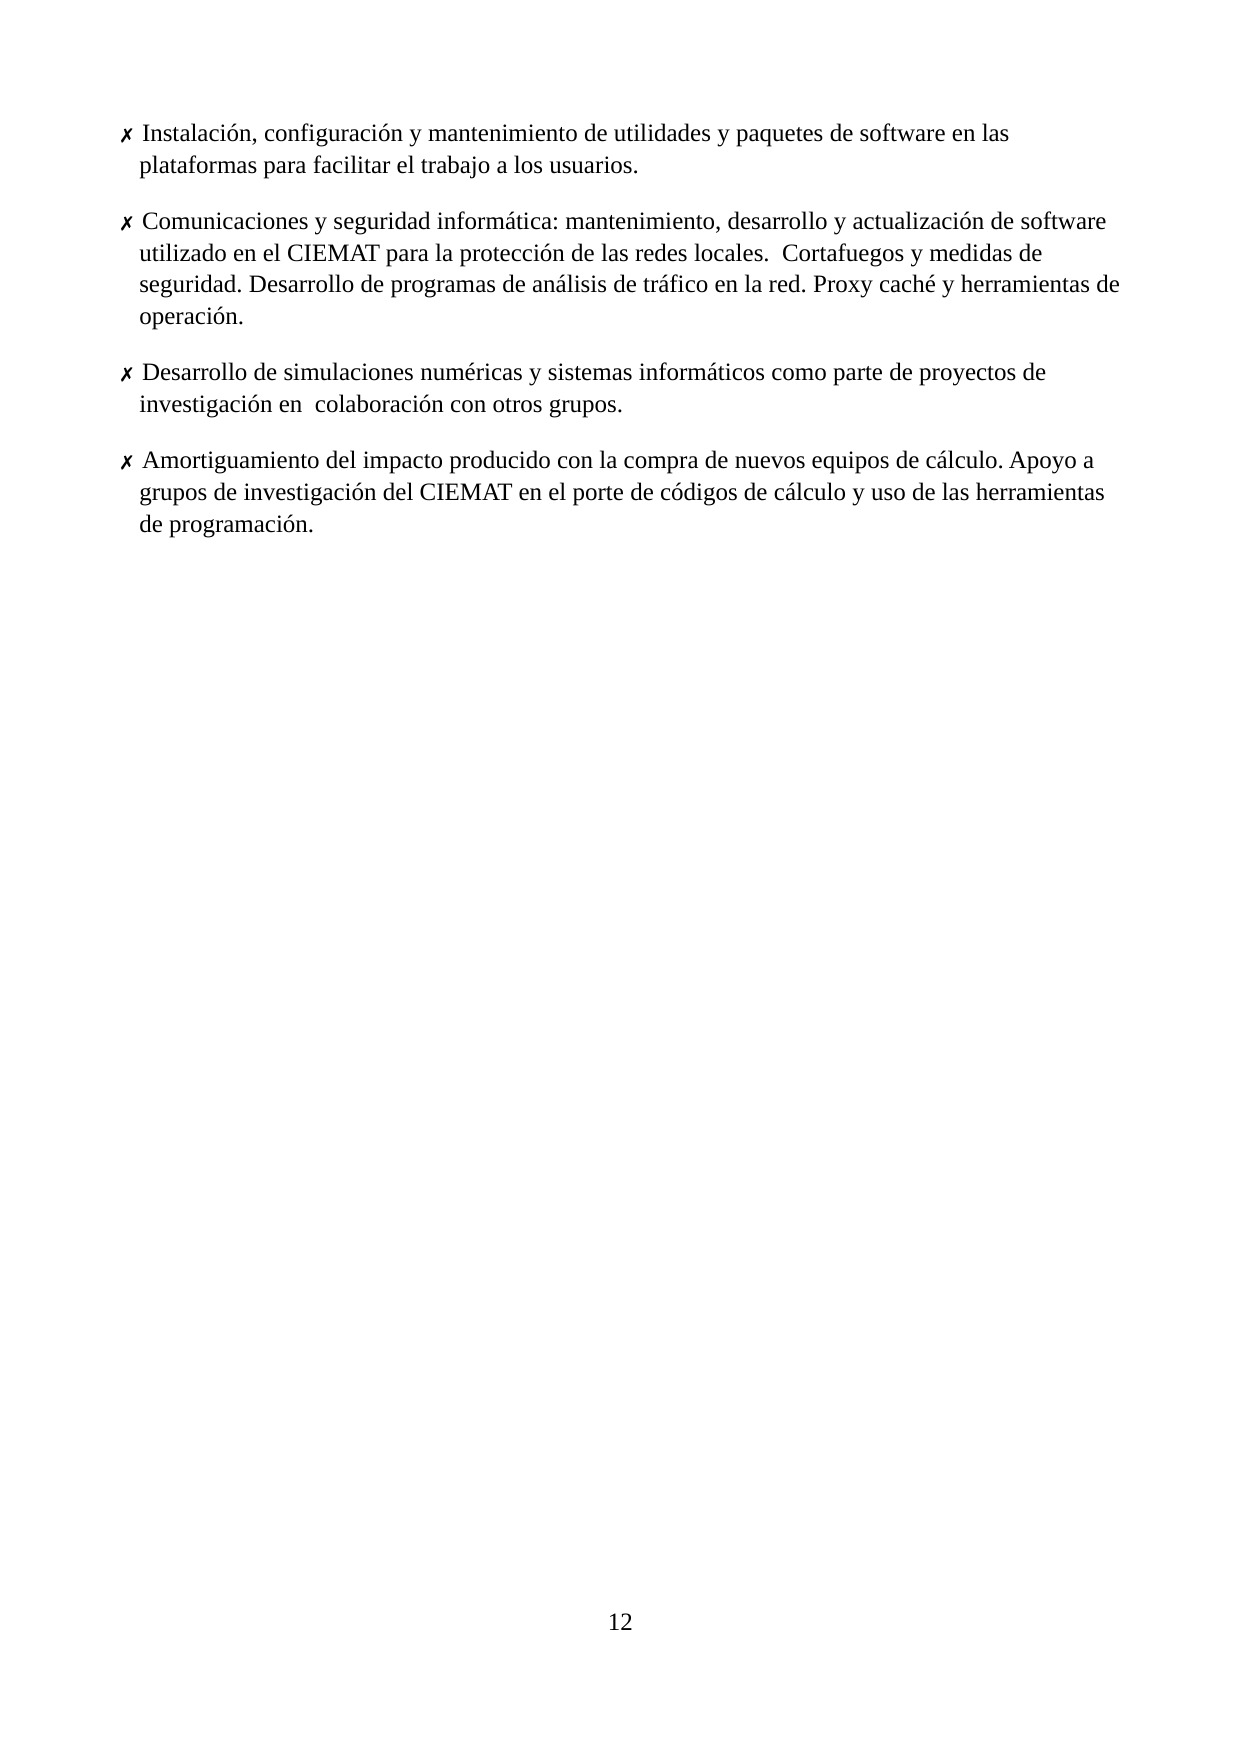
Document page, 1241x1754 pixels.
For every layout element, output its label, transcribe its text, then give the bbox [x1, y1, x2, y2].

list Instalación, configuración y mantenimiento de utilidades y paquetes de software en las plataformas para facilitar el trabajo a los usuarios. [121, 118, 1122, 179]
list Amortiguamiento del impacto producido con la compra de nuevos equipos de cálculo. Apoyo a grupos de investigación del CIEMAT en el porte de códigos de cálculo y uso de las herramientas de programación. [121, 445, 1122, 537]
list Desarrollo de simulaciones numéricas y sistemas informáticos como parte de proyectos de investigación en colaboración con otros grupos. [121, 357, 1122, 418]
list Comunicaciones y seguridad informática: mantenimiento, desarrollo y actualización de software utilizado en el CIEMAT para la protección de las redes locales. Cortafuegos y medidas de seguridad. Desarrollo de programas de análisis de tráfico en la red. Proxy caché y herramientas de operación. [121, 206, 1122, 330]
